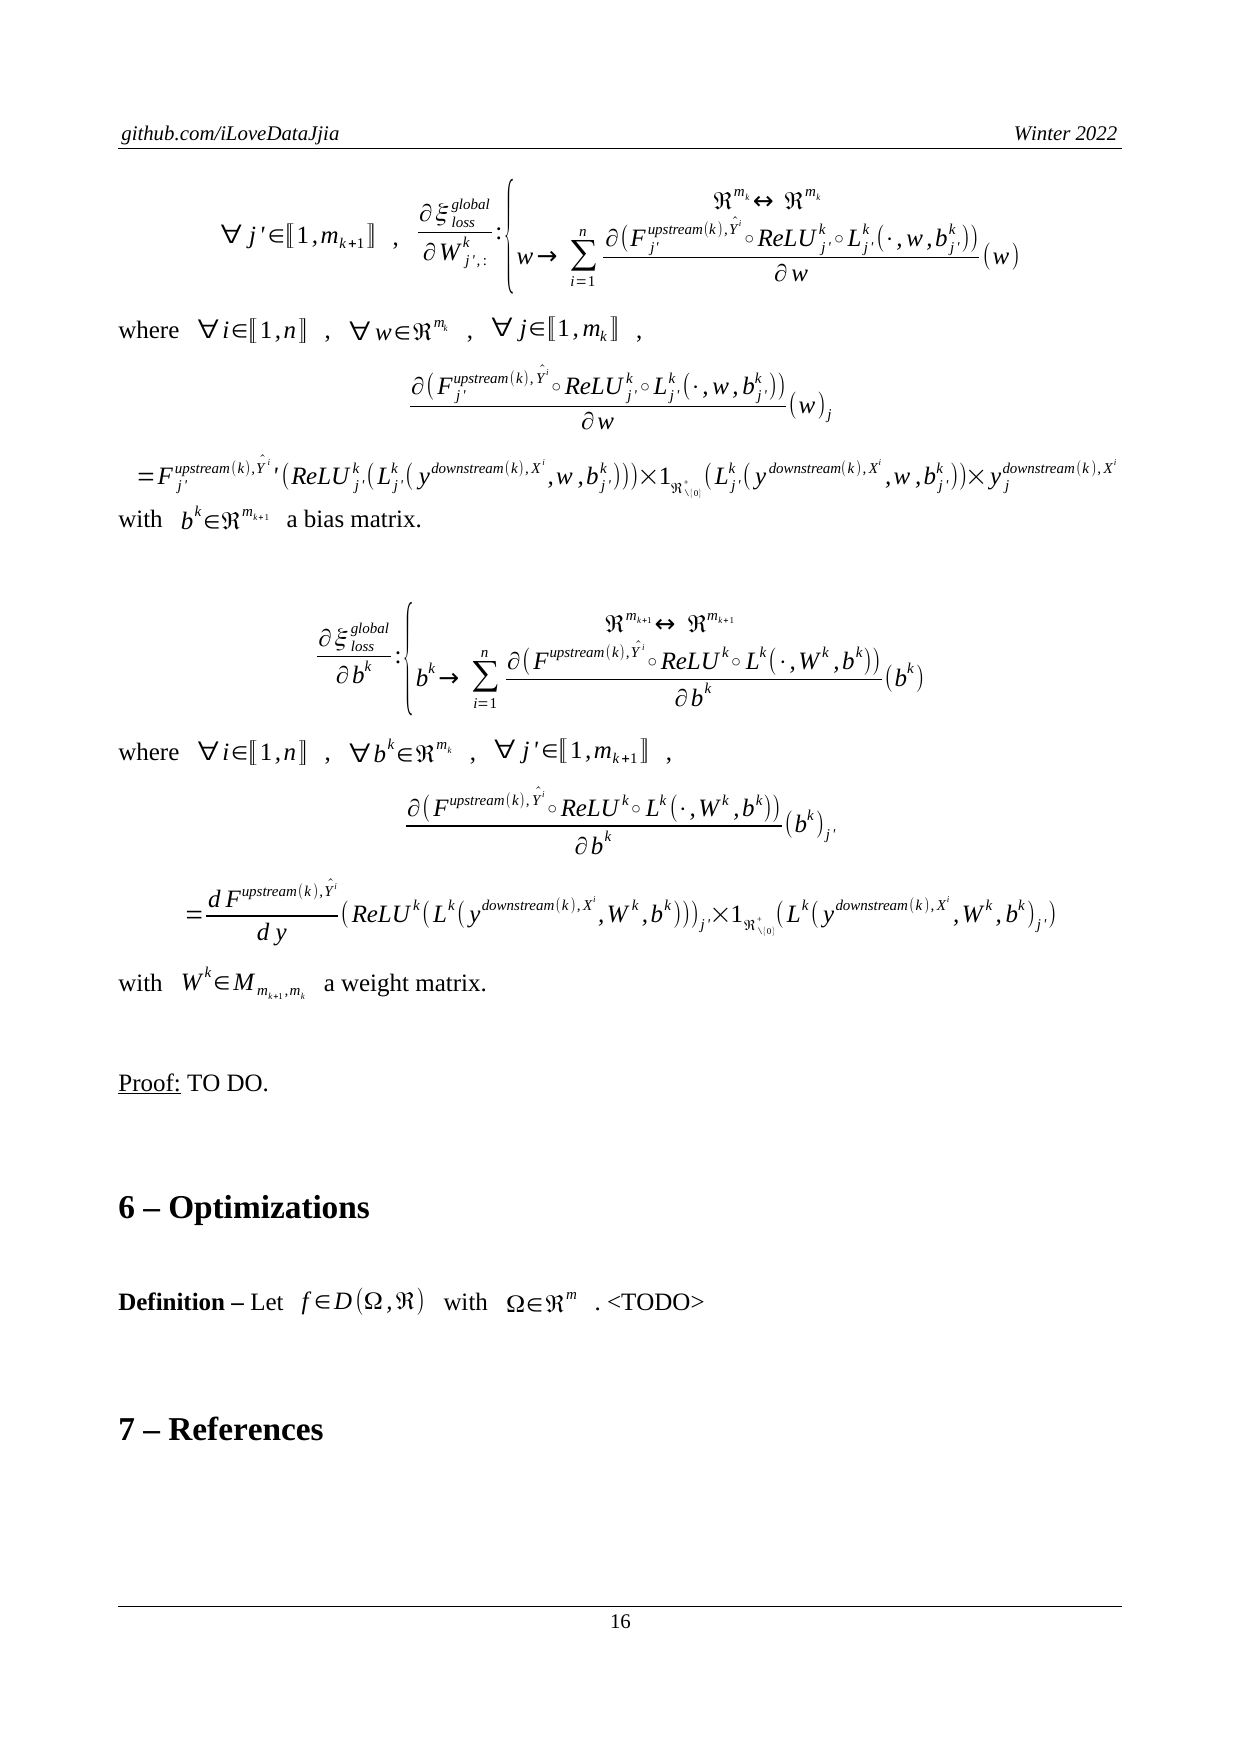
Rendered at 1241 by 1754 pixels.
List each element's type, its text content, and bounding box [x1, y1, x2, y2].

subtitle 6 – Optimizations [118, 1188, 1122, 1226]
text where,,, [118, 314, 1122, 346]
text witha bias matrix. [118, 454, 1122, 535]
text Proof: TO DO. [118, 1068, 1122, 1096]
text Definition – Letwith. <TODO> [118, 1286, 1122, 1317]
subtitle 7 – References [118, 1409, 1122, 1447]
text , [118, 178, 1122, 295]
text witha weight matrix. [118, 964, 1122, 1001]
text where,,, [118, 736, 1122, 768]
